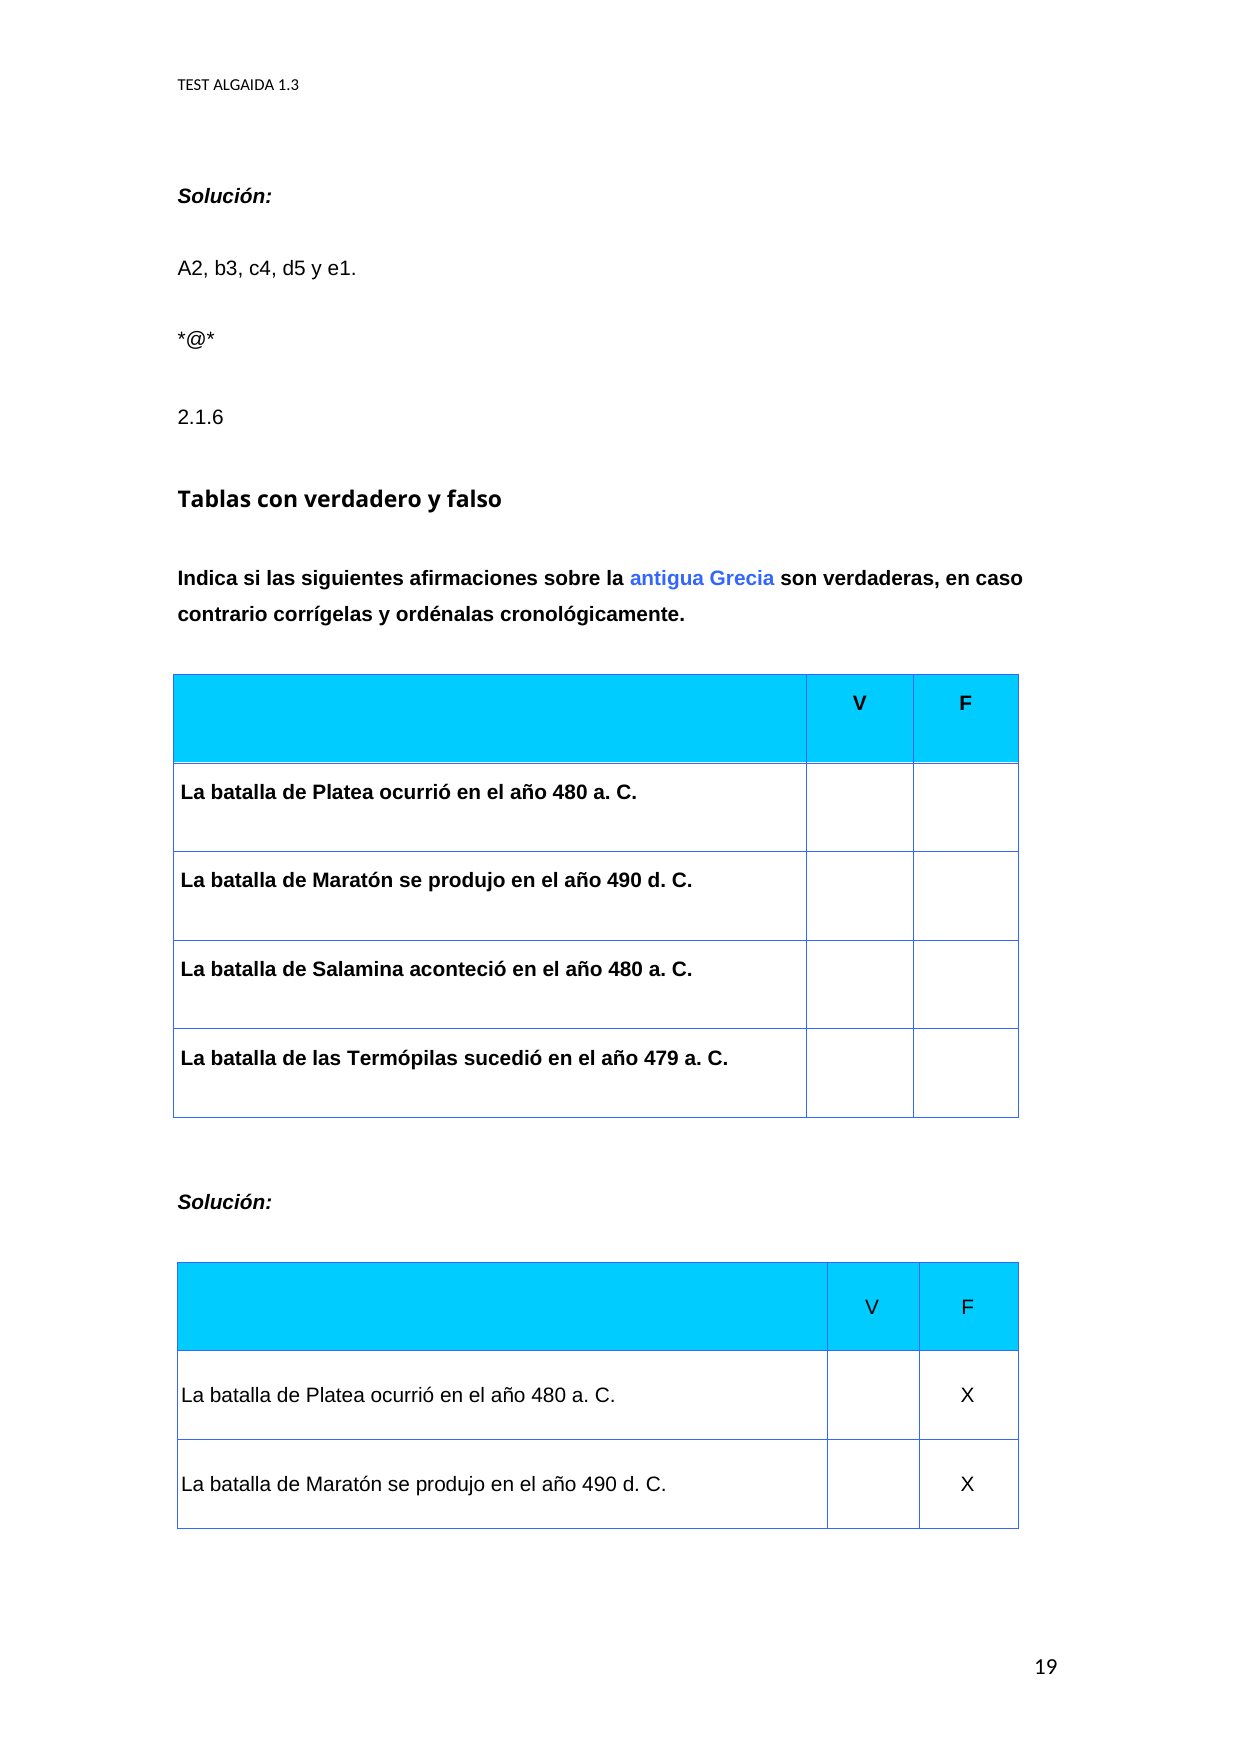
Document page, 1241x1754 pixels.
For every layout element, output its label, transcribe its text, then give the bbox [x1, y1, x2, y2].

table_cell [807, 764, 913, 851]
table_header [178, 1263, 827, 1350]
table_cell La batalla de Platea ocurrió en el año 480 a. C. [178, 1351, 827, 1439]
table_cell La batalla de Salamina aconteció en el año 480 a. C. [174, 941, 806, 1028]
table_cell [914, 941, 1018, 1028]
table_header F [920, 1263, 1018, 1350]
table_cell [807, 941, 913, 1028]
table_cell [914, 764, 1018, 851]
text Solución: [177, 1190, 1063, 1214]
table_cell X [920, 1440, 1018, 1528]
table_cell La batalla de Maratón se produjo en el año 490 d. C. [174, 852, 806, 940]
text Tablas con verdadero y falso [177, 483, 1063, 514]
table_header V [828, 1263, 919, 1350]
table_cell [914, 852, 1018, 940]
table_cell [828, 1440, 919, 1528]
table_header F [914, 675, 1018, 762]
table_header [174, 675, 806, 762]
table_cell [914, 1029, 1018, 1117]
table_cell La batalla de Maratón se produjo en el año 490 d. C. [178, 1440, 827, 1528]
text 2.1.6 [177, 405, 1063, 429]
text A2, b3, c4, d5 y e1. [177, 255, 1063, 279]
text Solución: [177, 183, 1063, 207]
table_cell X [920, 1351, 1018, 1439]
table_cell [828, 1351, 919, 1439]
table_cell [807, 852, 913, 940]
text Indica si las siguientes afirmaciones sobre la antigua Grecia son verdaderas, en caso contrario corrígelas y ordénalas cronológicamente. [177, 566, 1063, 626]
table_header V [807, 675, 913, 762]
table_cell La batalla de Platea ocurrió en el año 480 a. C. [174, 764, 806, 851]
table_cell La batalla de las Termópilas sucedió en el año 479 a. C. [174, 1029, 806, 1117]
table_cell [807, 1029, 913, 1117]
text *@* [177, 327, 1063, 351]
